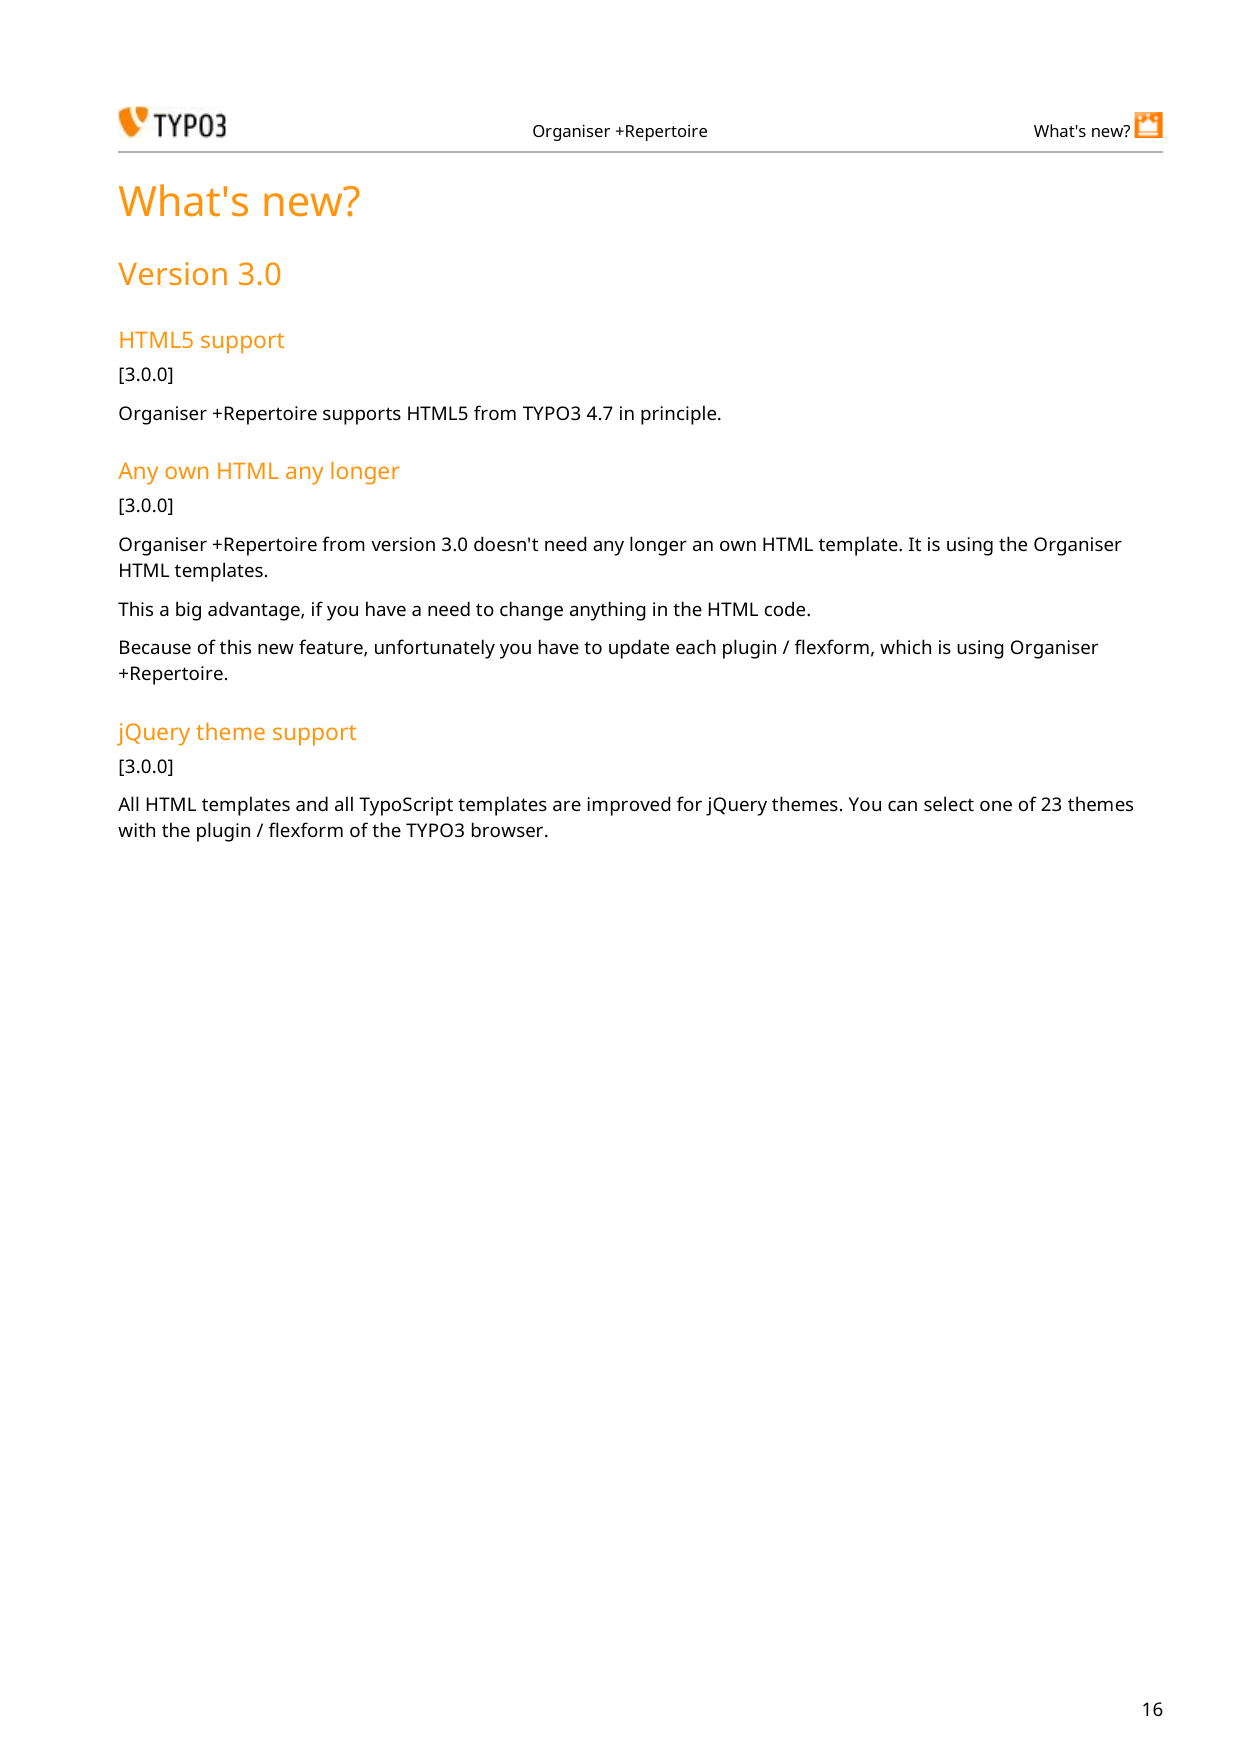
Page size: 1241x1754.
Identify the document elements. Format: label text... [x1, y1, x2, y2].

subtitle What's new? [118, 172, 1163, 229]
text [3.0.0] [118, 361, 1163, 387]
text [3.0.0] [118, 752, 1163, 778]
subtitle HTML5 support [118, 324, 1163, 355]
subtitle Any own HTML any longer [118, 455, 1163, 486]
text Organiser +Repertoire supports HTML5 from TYPO3 4.7 in principle. [118, 400, 1163, 426]
text This a big advantage, if you have a need to change anything in the HTML code. [118, 595, 1163, 621]
subtitle jQuery theme support [118, 716, 1163, 747]
text [3.0.0] [118, 492, 1163, 518]
text Because of this new feature, unfortunately you have to update each plugin / flexform, which is using Organiser +Repertoire. [118, 634, 1163, 686]
picture [118, 106, 227, 138]
subtitle Version 3.0 [118, 252, 1163, 295]
picture [1134, 112, 1163, 138]
text Organiser +Repertoire from version 3.0 doesn't need any longer an own HTML template. It is using the Organiser HTML templates. [118, 531, 1163, 583]
text All HTML templates and all TypoScript templates are improved for jQuery themes. You can select one of 23 themes with the plugin / flexform of the TYPO3 browser. [118, 791, 1163, 843]
